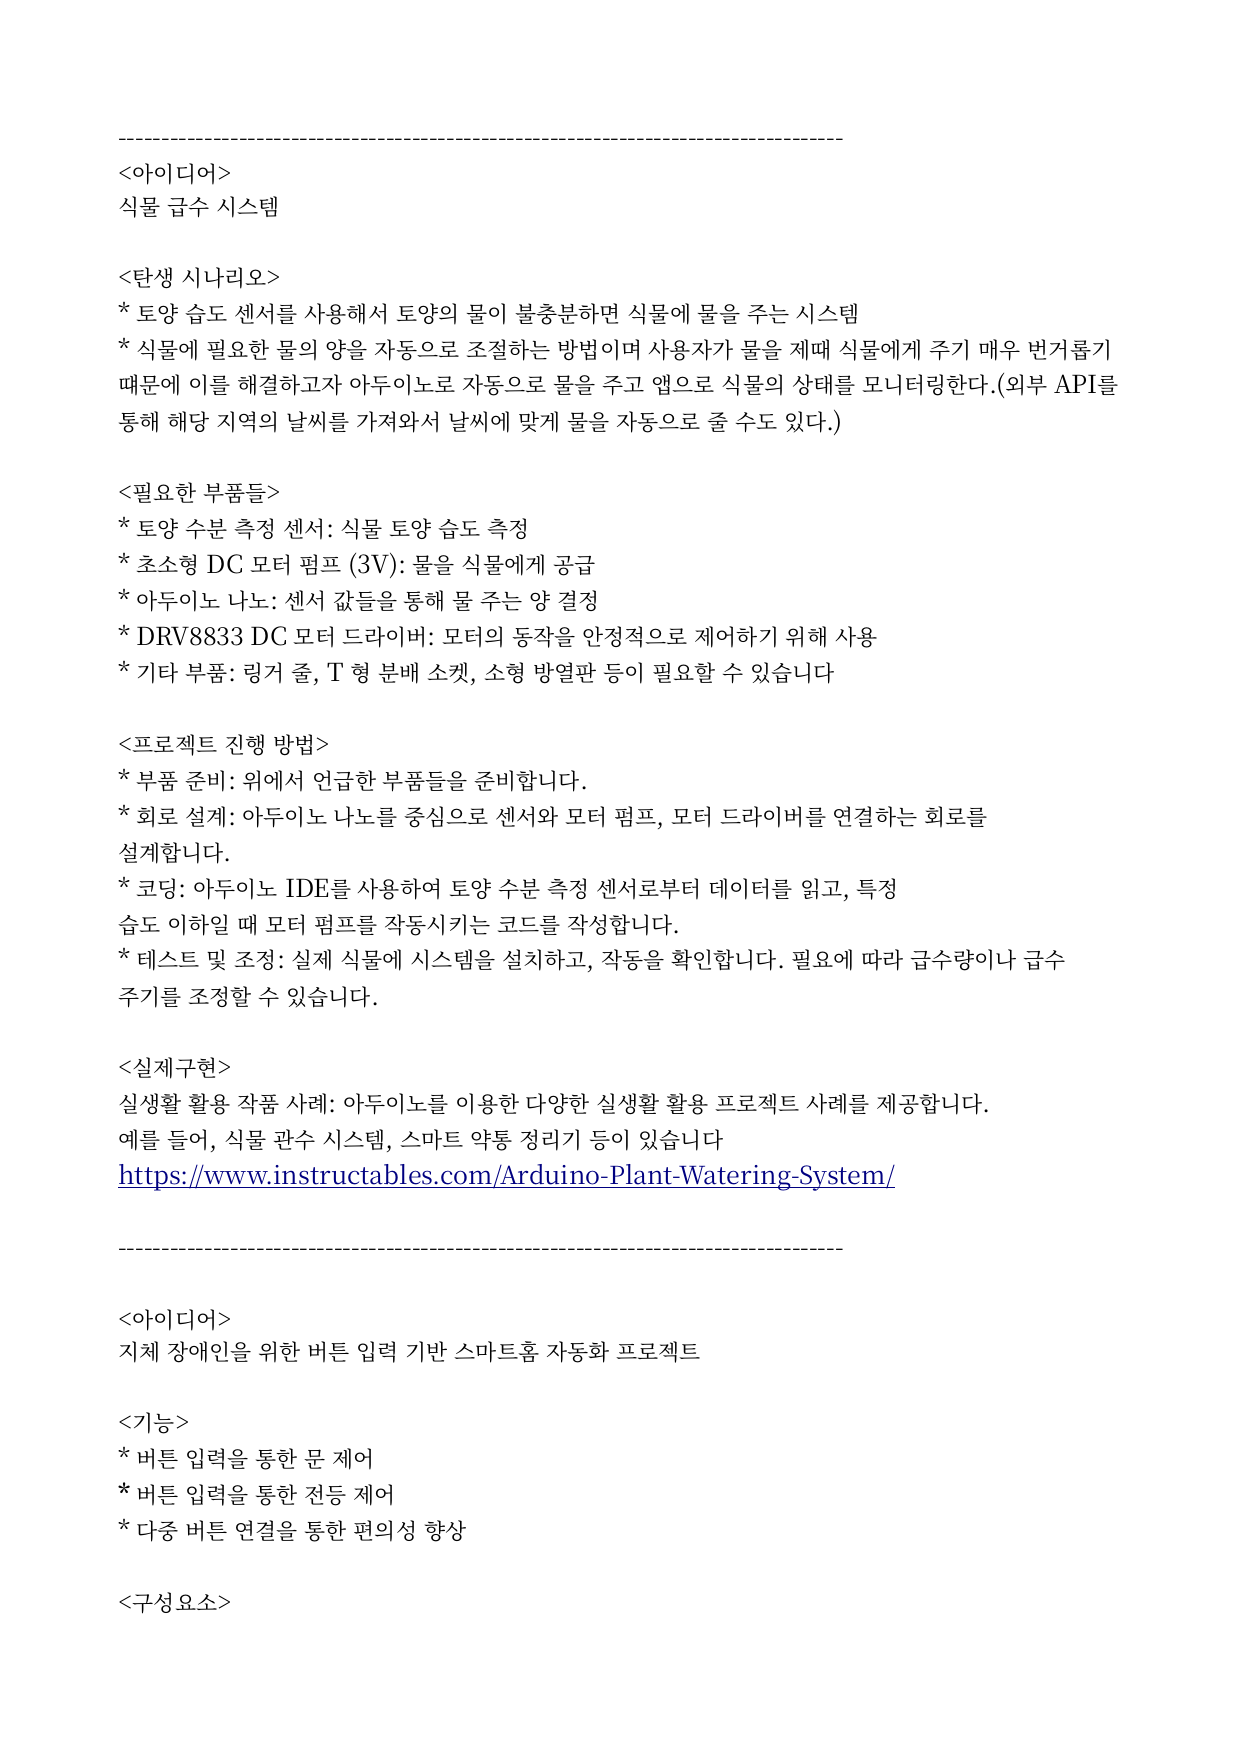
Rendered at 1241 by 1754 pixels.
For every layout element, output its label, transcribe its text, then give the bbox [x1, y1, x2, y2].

text * 다중 버튼 연결을 통한 편의성 향상 [118, 1511, 1122, 1547]
text <아이디어> [118, 154, 1122, 190]
text * 기타 부품: 링거 줄, T 형 분배 소켓, 소형 방열판 등이 필요할 수 있습니다 [118, 653, 1122, 689]
text 지체 장애인을 위한 버튼 입력 기반 스마트홈 자동화 프로젝트 [118, 1336, 1122, 1367]
text ------------------------------------------------------------------------------------ [118, 1228, 1122, 1264]
text * DRV8833 DC 모터 드라이버: 모터의 동작을 안정적으로 제어하기 위해 사용 [118, 617, 1122, 653]
text <기능> [118, 1403, 1122, 1439]
text <아이디어> [118, 1299, 1122, 1336]
text <실제구현> [118, 1048, 1122, 1084]
text 예를 들어, 식물 관수 시스템, 스마트 약통 정리기 등이 있습니다 [118, 1120, 1122, 1156]
text <탄생 시나리오> [118, 257, 1122, 293]
text <프로젝트 진행 방법> [118, 724, 1122, 761]
text * 버튼 입력을 통한 전등 제어 [118, 1475, 1122, 1511]
text * 회로 설계: 아두이노 나노를 중심으로 센서와 모터 펌프, 모터 드라이버를 연결하는 회로를 [118, 796, 1122, 832]
text * 초소형 DC 모터 펌프 (3V): 물을 식물에게 공급 [118, 545, 1122, 581]
text * 토양 습도 센서를 사용해서 토양의 물이 불충분하면 식물에 물을 주는 시스템 [118, 293, 1122, 329]
text https://www.instructables.com/Arduino-Plant-Watering-System/ [118, 1156, 1122, 1192]
text 설계합니다. [118, 832, 1122, 868]
text <필요한 부품들> [118, 473, 1122, 509]
text * 식물에 필요한 물의 양을 자동으로 조절하는 방법이며 사용자가 물을 제때 식물에게 주기 매우 번거롭기 떄문에 이를 해결하고자 아두이노로 자동으로 물을 주고 앱으로 식물의 상태를 모니터링한다.(외부 API를 통해 해당 지역의 날씨를 가져와서 날씨에 맞게 물을 자동으로 줄 수도 있다.) [118, 329, 1122, 437]
text * 토양 수분 측정 센서: 식물 토양 습도 측정 [118, 509, 1122, 545]
text * 버튼 입력을 통한 문 제어 [118, 1439, 1122, 1475]
text 식물 급수 시스템 [118, 190, 1122, 221]
text * 아두이노 나노: 센서 값들을 통해 물 주는 양 결정 [118, 581, 1122, 617]
text <구성요소> [118, 1583, 1122, 1618]
text ------------------------------------------------------------------------------------ [118, 118, 1122, 154]
text 실생활 활용 작품 사례: 아두이노를 이용한 다양한 실생활 활용 프로젝트 사례를 제공합니다. [118, 1084, 1122, 1120]
text 습도 이하일 때 모터 펌프를 작동시키는 코드를 작성합니다. [118, 904, 1122, 940]
text * 코딩: 아두이노 IDE를 사용하여 토양 수분 측정 센서로부터 데이터를 읽고, 특정 [118, 868, 1122, 904]
text * 부품 준비: 위에서 언급한 부품들을 준비합니다. [118, 761, 1122, 796]
text * 테스트 및 조정: 실제 식물에 시스템을 설치하고, 작동을 확인합니다. 필요에 따라 급수량이나 급수 주기를 조정할 수 있습니다. [118, 940, 1122, 1012]
